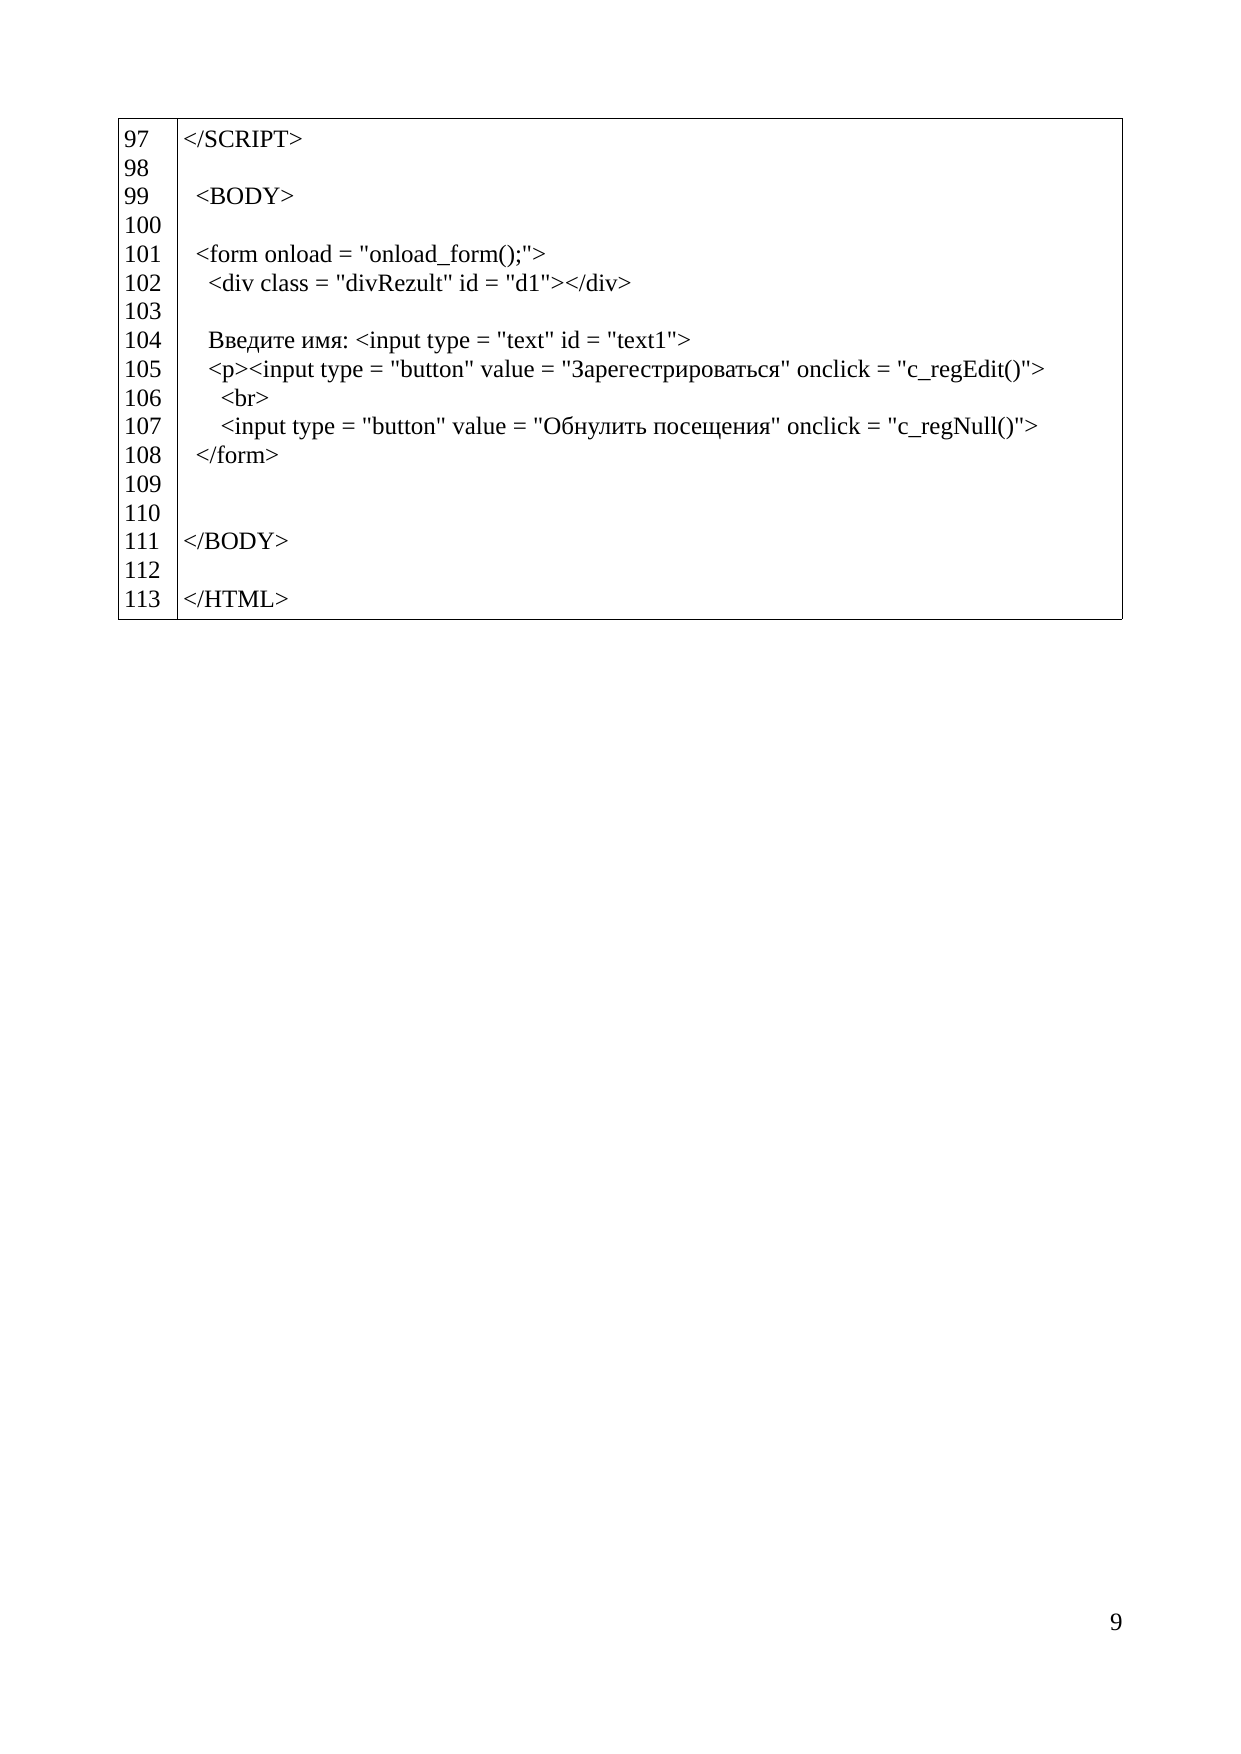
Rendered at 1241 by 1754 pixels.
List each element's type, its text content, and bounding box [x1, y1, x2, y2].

table_header </SCRIPT> <BODY> <form onload = "onload_form();"> <div class = "divRezult" id = "d1"></div> Введите имя: <input type = "text" id = "text1"> <p><input type = "button" value = "Зарегестрироваться" onclick = "c_regEdit()"> <br> <input type = "button" value = "Обнулить посещения" onclick = "c_regNull()"> </form> </BODY> </HTML> [178, 119, 1122, 618]
table_header 97 98 99 100 101 102 103 104 105 106 107 108 109 110 111 112 113 [119, 119, 177, 618]
